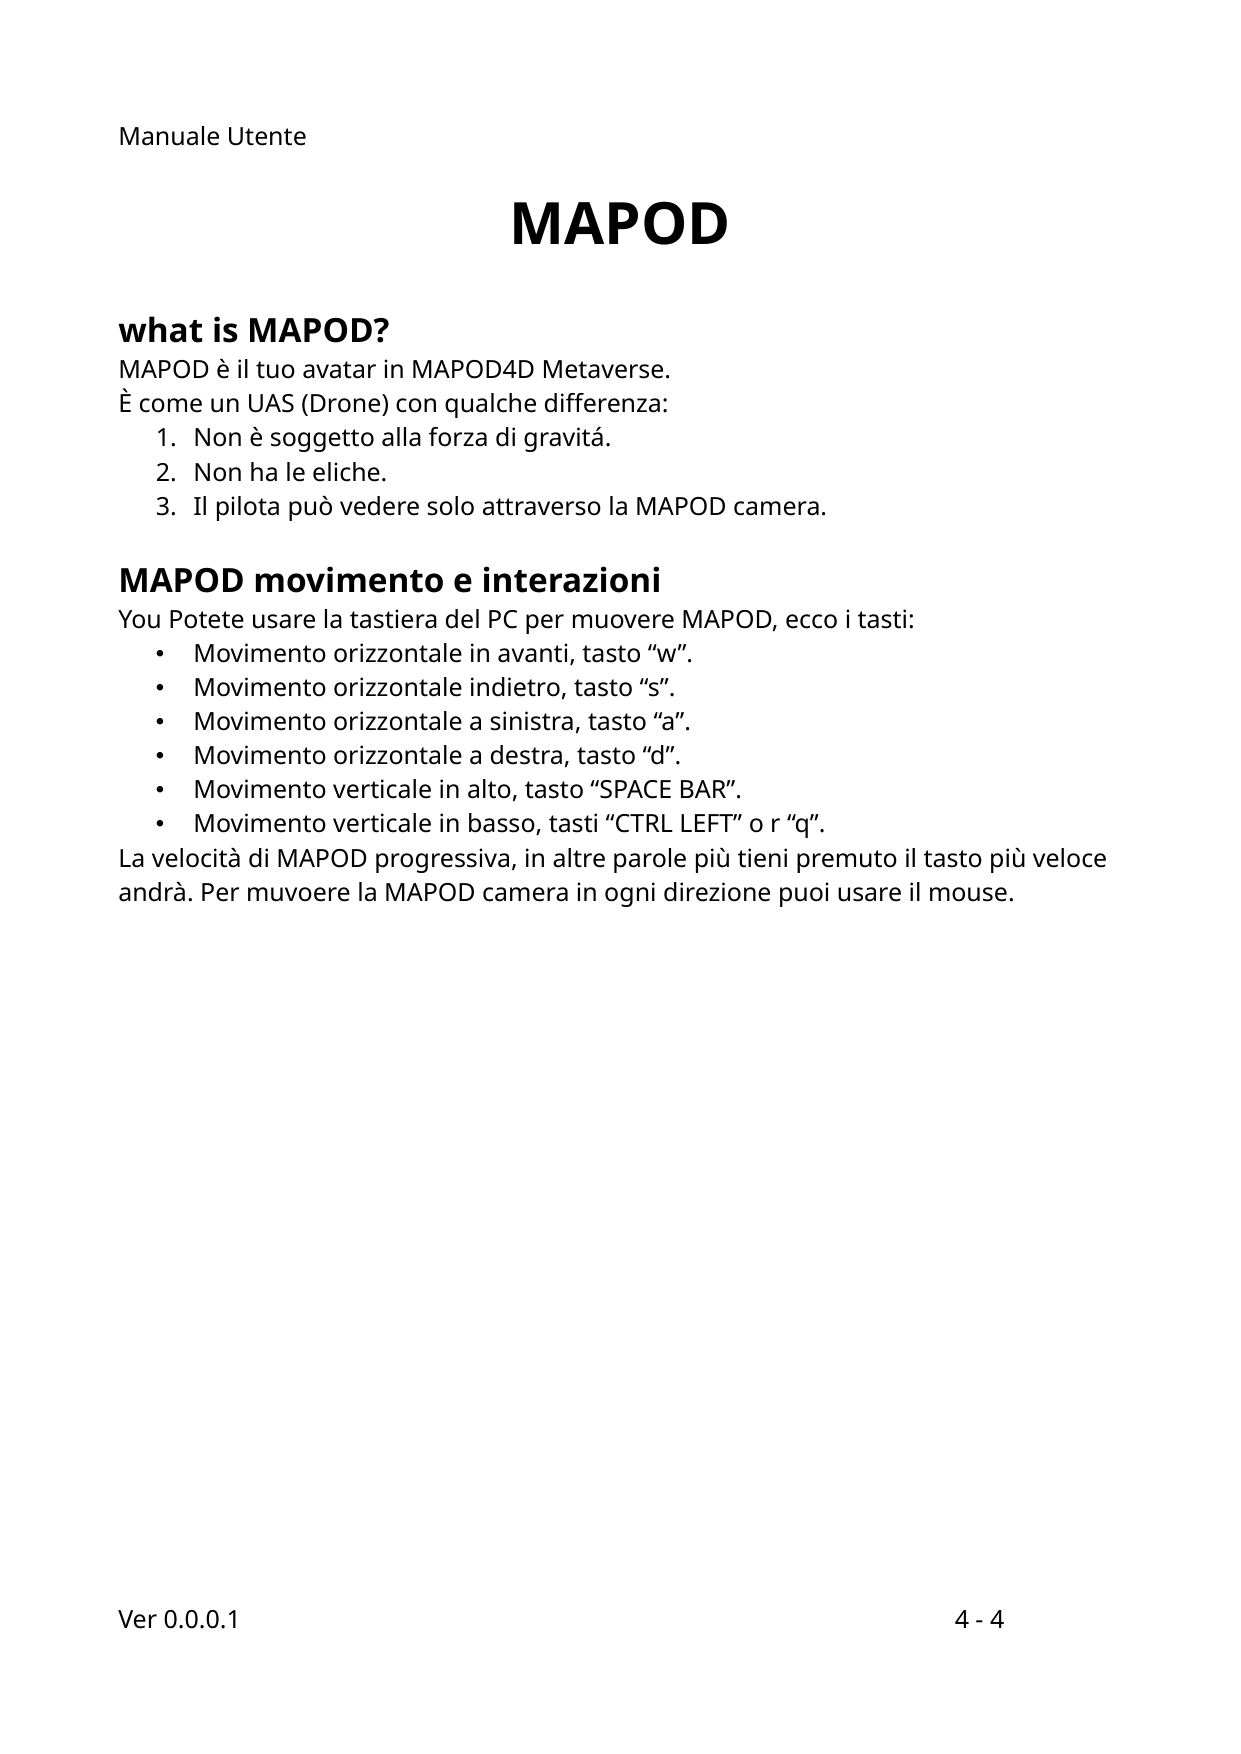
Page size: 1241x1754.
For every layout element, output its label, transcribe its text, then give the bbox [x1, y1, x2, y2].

list Movimento orizzontale indietro, tasto “s”. [156, 670, 1122, 704]
text You Potete usare la tastiera del PC per muovere MAPOD, ecco i tasti: [118, 602, 1122, 636]
list Movimento verticale in alto, tasto “SPACE BAR”. [156, 772, 1122, 806]
list Non è soggetto alla forza di gravitá. [156, 420, 1122, 454]
text MAPOD [118, 182, 1122, 261]
text MAPOD movimento e interazioni [118, 556, 1122, 602]
text La velocità di MAPOD progressiva, in altre parole più tieni premuto il tasto più veloce andrà. Per muvoere la MAPOD camera in ogni direzione puoi usare il mouse. [118, 840, 1122, 908]
list Il pilota può vedere solo attraverso la MAPOD camera. [156, 488, 1122, 522]
text MAPOD è il tuo avatar in MAPOD4D Metaverse. [118, 352, 1122, 386]
list Movimento verticale in basso, tasti “CTRL LEFT” o r “q”. [156, 806, 1122, 840]
list Movimento orizzontale in avanti, tasto “w”. [156, 636, 1122, 670]
text what is MAPOD? [118, 307, 1122, 352]
list Movimento orizzontale a sinistra, tasto “a”. [156, 704, 1122, 738]
text È come un UAS (Drone) con qualche differenza: [118, 386, 1122, 420]
list Movimento orizzontale a destra, tasto “d”. [156, 738, 1122, 772]
list Non ha le eliche. [156, 454, 1122, 488]
